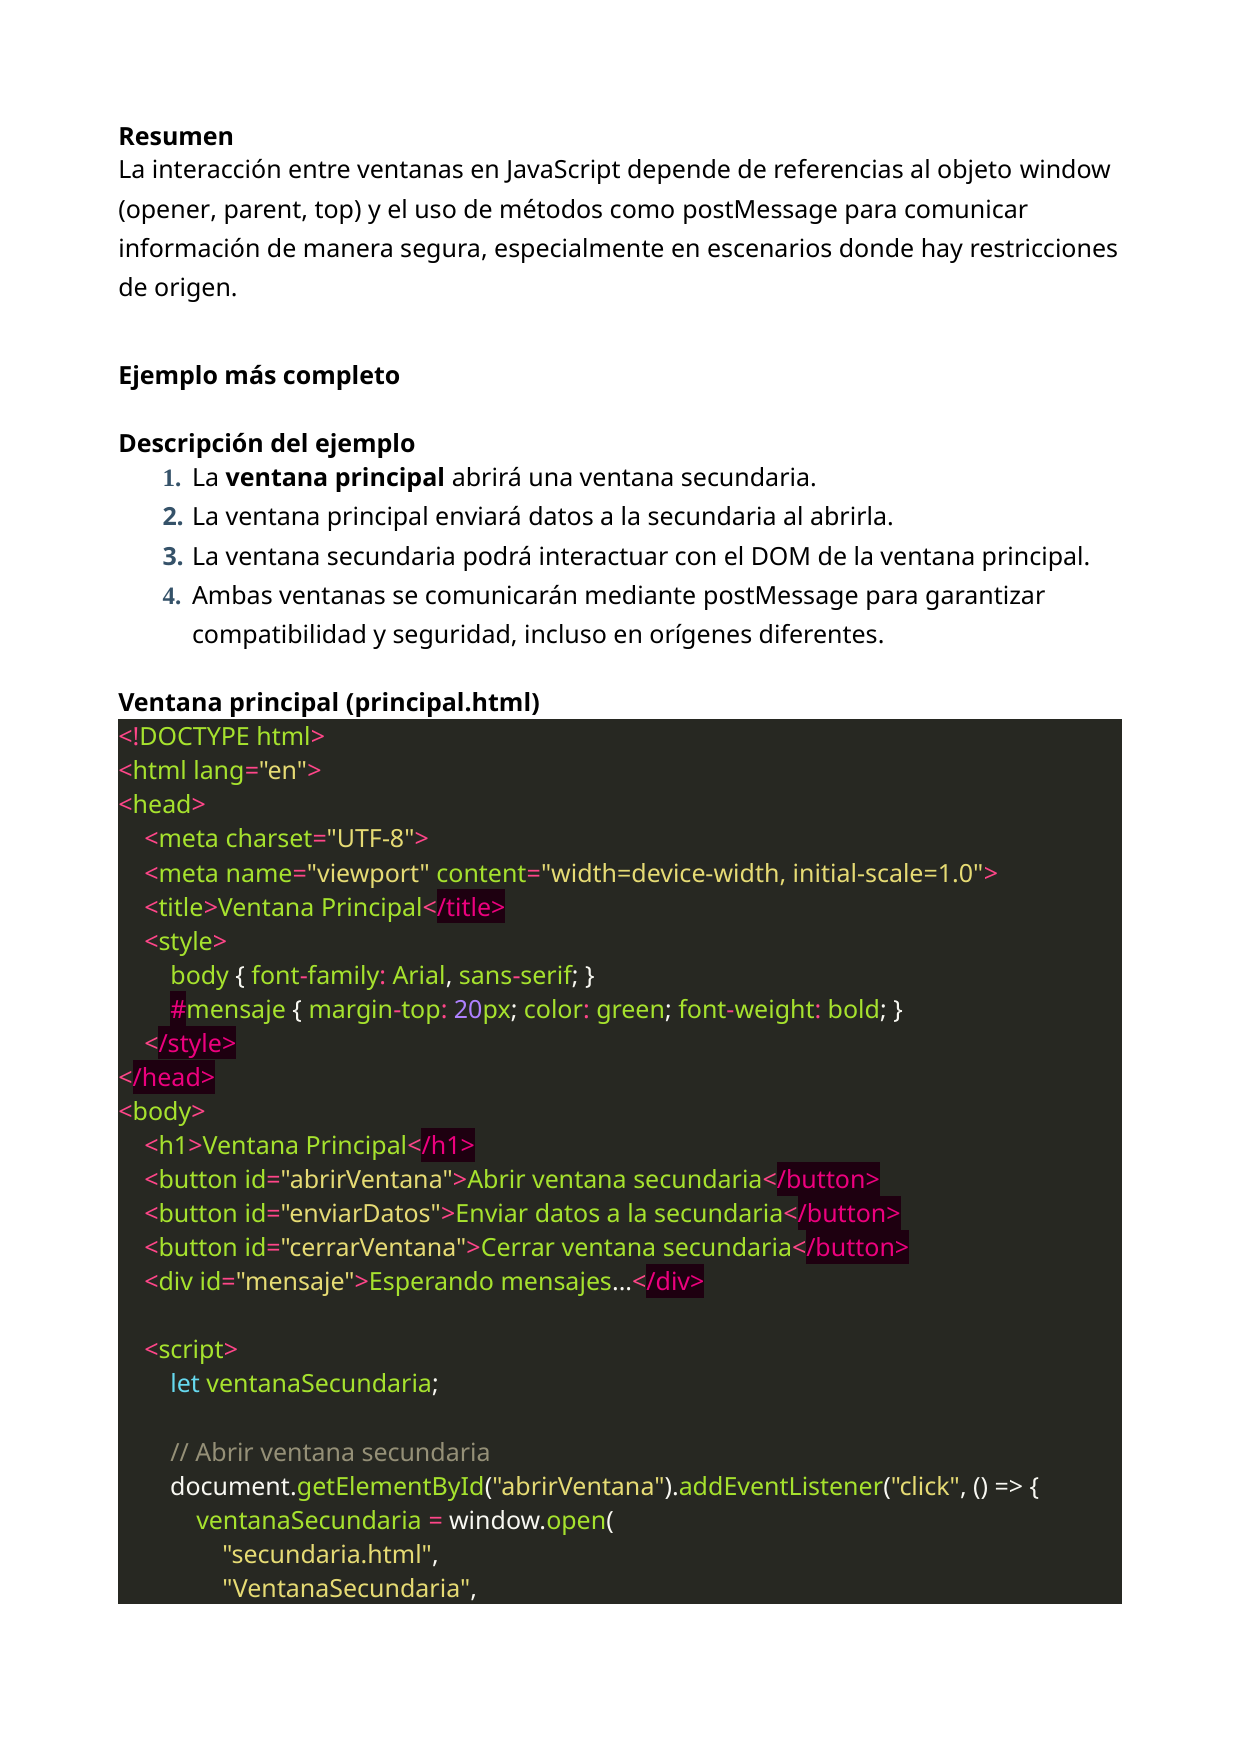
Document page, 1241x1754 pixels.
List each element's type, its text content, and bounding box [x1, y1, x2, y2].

text <button id="cerrarVentana">Cerrar ventana secundaria</button> [118, 1230, 1122, 1264]
text <script> [118, 1332, 1122, 1366]
list La ventana principal abrirá una ventana secundaria. [162, 460, 1122, 494]
text <div id="mensaje">Esperando mensajes...</div> [118, 1264, 1122, 1298]
text <head> [118, 787, 1122, 821]
text body { font-family: Arial, sans-serif; } [118, 957, 1122, 991]
text </head> [118, 1059, 1122, 1094]
text "secundaria.html", [118, 1536, 1122, 1571]
text <button id="enviarDatos">Enviar datos a la secundaria</button> [118, 1196, 1122, 1230]
text <html lang="en"> [118, 753, 1122, 787]
text let ventanaSecundaria; [118, 1366, 1122, 1400]
text document.getElementById("abrirVentana").addEventListener("click", () => { [118, 1468, 1122, 1502]
subtitle Resumen [118, 118, 1122, 152]
text <button id="abrirVentana">Abrir ventana secundaria</button> [118, 1162, 1122, 1196]
text </style> [118, 1026, 1122, 1059]
text <body> [118, 1094, 1122, 1128]
text <meta charset="UTF-8"> [118, 821, 1122, 855]
text Ejemplo más completo [118, 357, 1122, 392]
list La ventana secundaria podrá interactuar con el DOM de la ventana principal. [162, 538, 1122, 572]
text ventanaSecundaria = window.open( [118, 1502, 1122, 1536]
text La interacción entre ventanas en JavaScript depende de referencias al objeto window (opener, parent, top) y el uso de métodos como postMessage para comunicar información de manera segura, especialmente en escenarios donde hay restricciones de origen. [118, 152, 1122, 304]
text <!DOCTYPE html> [118, 719, 1122, 753]
subtitle Descripción del ejemplo [118, 426, 1122, 460]
text // Abrir ventana secundaria [118, 1434, 1122, 1468]
text <meta name="viewport" content="width=device-width, initial-scale=1.0"> [118, 855, 1122, 889]
text <title>Ventana Principal</title> [118, 889, 1122, 923]
list La ventana principal enviará datos a la secundaria al abrirla. [162, 499, 1122, 533]
list Ambas ventanas se comunicarán mediante postMessage para garantizar compatibilidad y seguridad, incluso en orígenes diferentes. [162, 577, 1122, 651]
subtitle Ventana principal (principal.html) [118, 685, 1122, 719]
text <style> [118, 923, 1122, 957]
text <h1>Ventana Principal</h1> [118, 1128, 1122, 1162]
text "VentanaSecundaria", [118, 1571, 1122, 1604]
text #mensaje { margin-top: 20px; color: green; font-weight: bold; } [118, 991, 1122, 1026]
